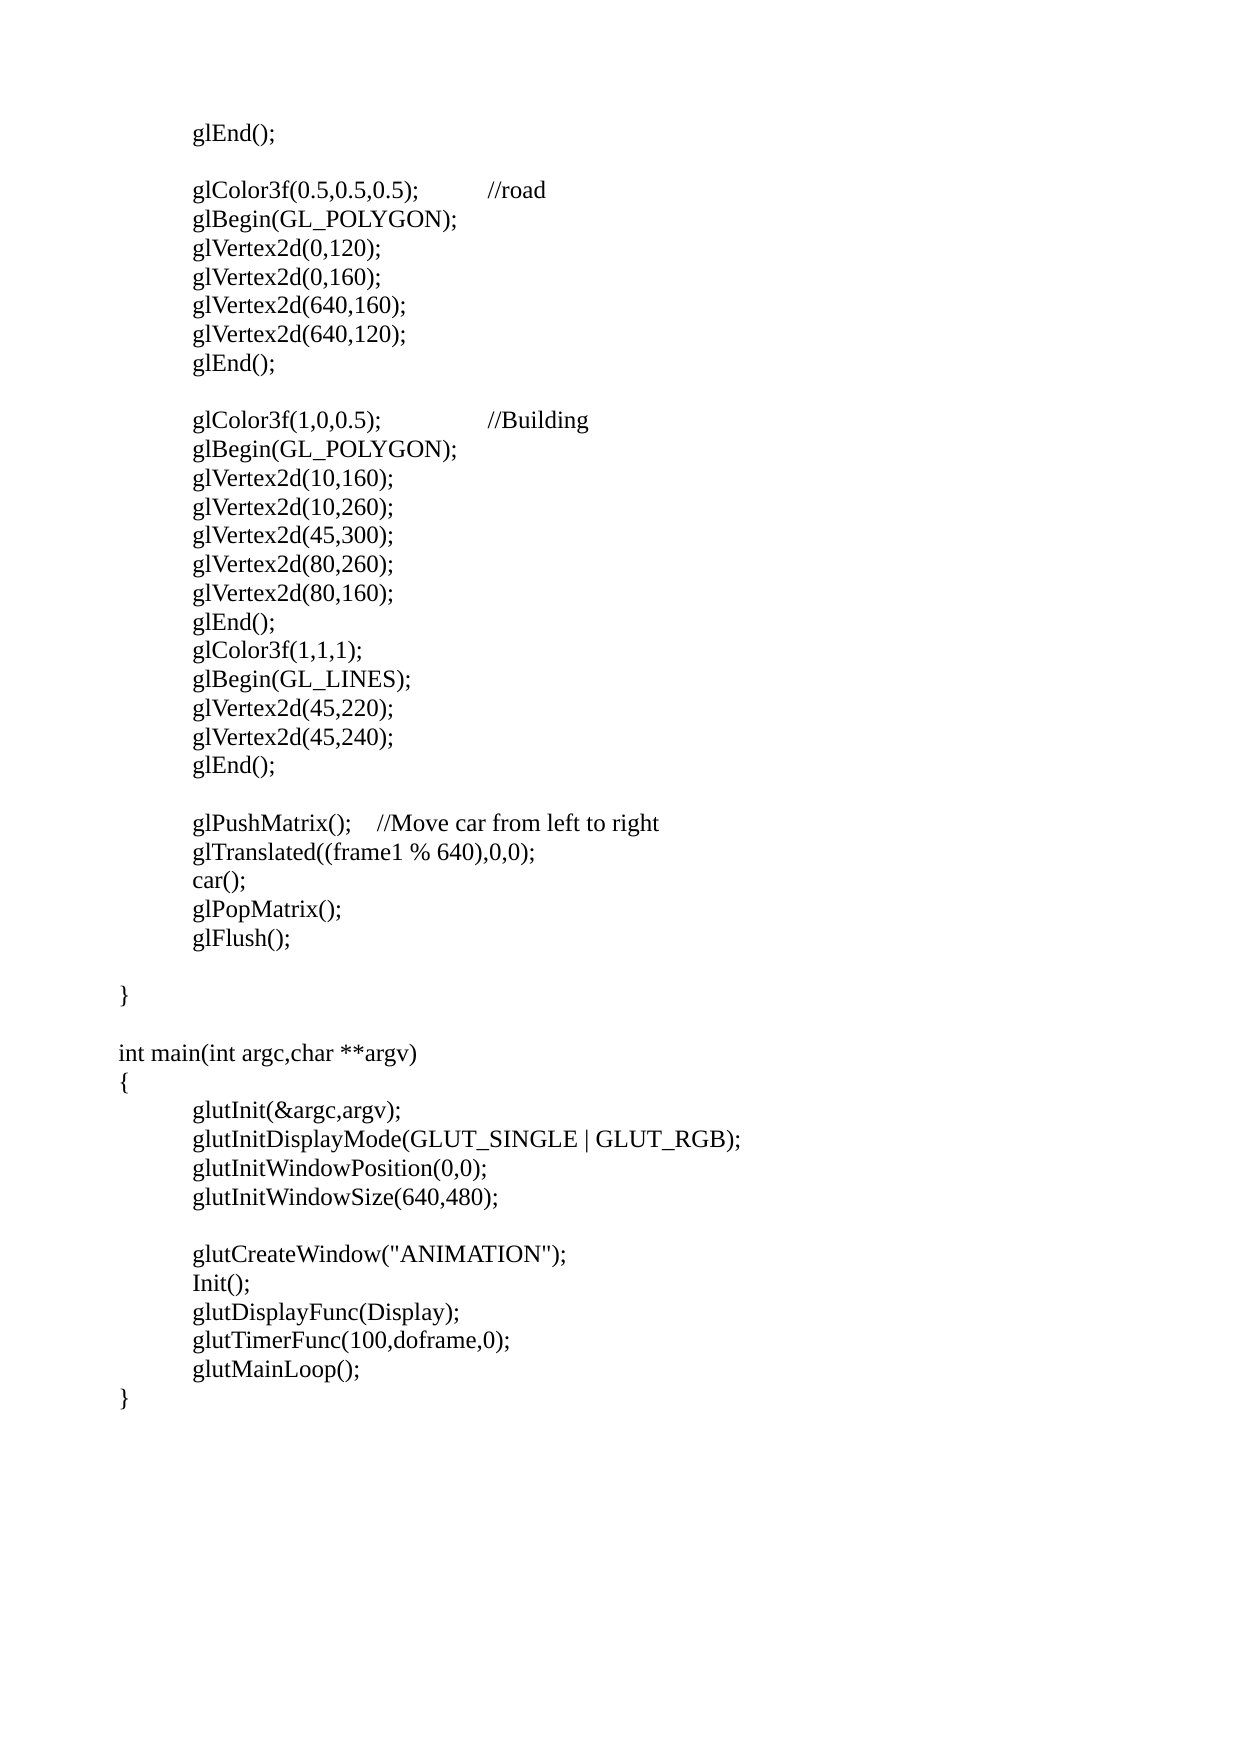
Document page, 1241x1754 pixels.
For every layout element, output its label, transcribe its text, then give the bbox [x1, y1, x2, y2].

text glVertex2d(80,160); [118, 578, 1122, 607]
text glPushMatrix(); //Move car from left to right [118, 808, 1122, 837]
text glEnd(); [118, 751, 1122, 779]
text glVertex2d(45,220); [118, 693, 1122, 722]
text glColor3f(1,1,1); [118, 636, 1122, 664]
text glPopMatrix(); [118, 894, 1122, 923]
text glVertex2d(80,260); [118, 549, 1122, 578]
text glVertex2d(45,300); [118, 521, 1122, 549]
text } [118, 1383, 1122, 1412]
text glColor3f(1,0,0.5); //Building [118, 406, 1122, 434]
text glVertex2d(640,120); [118, 319, 1122, 348]
text } [118, 981, 1122, 1009]
text glEnd(); [118, 607, 1122, 636]
text glBegin(GL_POLYGON); [118, 434, 1122, 463]
text glutDisplayFunc(Display); [118, 1297, 1122, 1326]
text glVertex2d(10,160); [118, 463, 1122, 492]
text glBegin(GL_POLYGON); [118, 204, 1122, 233]
text int main(int argc,char **argv) [118, 1038, 1122, 1067]
text glEnd(); [118, 118, 1122, 147]
text glVertex2d(0,160); [118, 262, 1122, 291]
text glVertex2d(0,120); [118, 233, 1122, 262]
text glutMainLoop(); [118, 1354, 1122, 1383]
text glutInitWindowSize(640,480); [118, 1182, 1122, 1211]
text glBegin(GL_LINES); [118, 664, 1122, 693]
text glutCreateWindow("ANIMATION"); [118, 1239, 1122, 1268]
text Init(); [118, 1268, 1122, 1297]
text glutInit(&argc,argv); [118, 1096, 1122, 1124]
text glEnd(); [118, 348, 1122, 377]
text glVertex2d(45,240); [118, 722, 1122, 751]
text glVertex2d(10,260); [118, 492, 1122, 521]
text glColor3f(0.5,0.5,0.5); //road [118, 176, 1122, 204]
text { [118, 1067, 1122, 1096]
text glTranslated((frame1 % 640),0,0); [118, 837, 1122, 866]
text car(); [118, 866, 1122, 894]
text glFlush(); [118, 923, 1122, 952]
text glutInitDisplayMode(GLUT_SINGLE | GLUT_RGB); [118, 1124, 1122, 1153]
text glutInitWindowPosition(0,0); [118, 1153, 1122, 1182]
text glutTimerFunc(100,doframe,0); [118, 1326, 1122, 1354]
text glVertex2d(640,160); [118, 291, 1122, 319]
